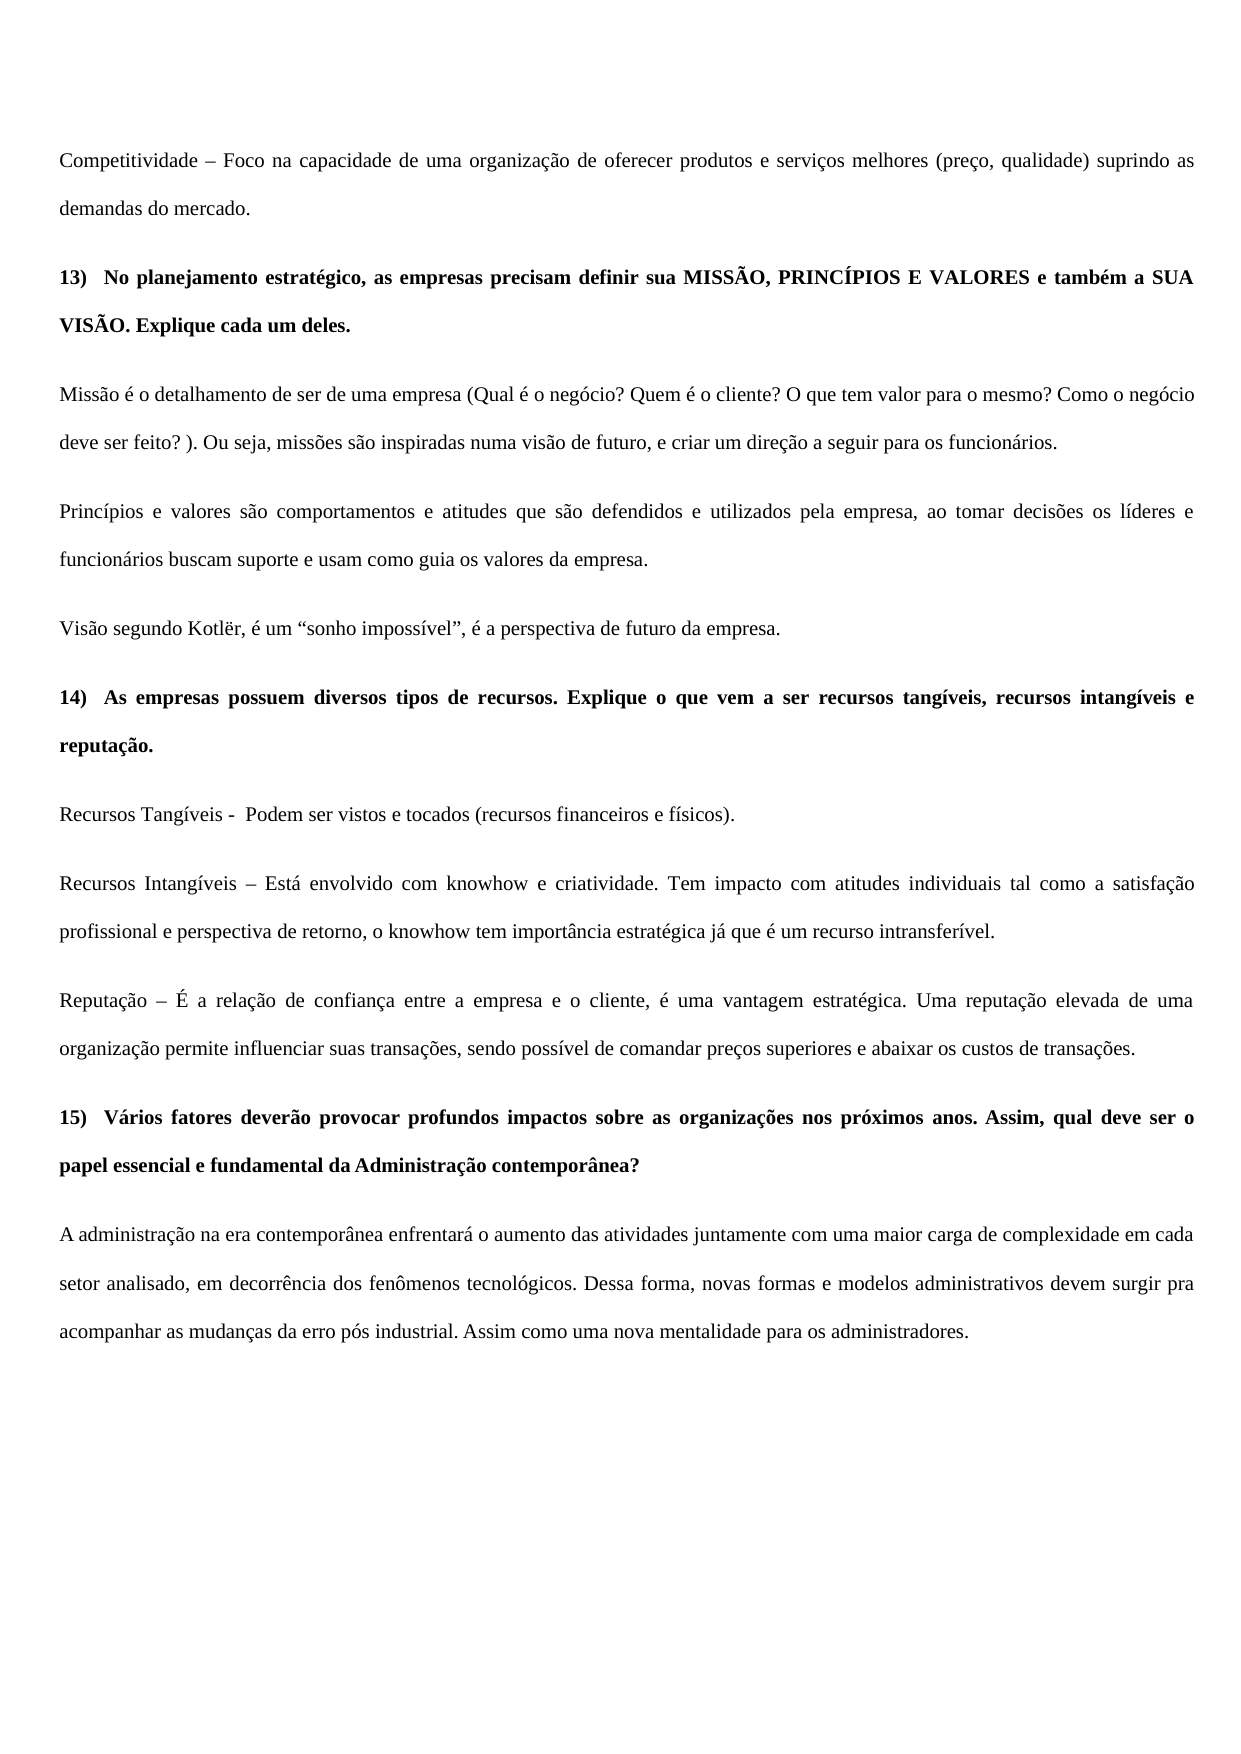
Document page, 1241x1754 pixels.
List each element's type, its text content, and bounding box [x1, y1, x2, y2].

list As empresas possuem diversos tipos de recursos. Explique o que vem a ser recursos tangíveis, recursos intangíveis e reputação. [59, 685, 1196, 757]
list Princípios e valores são comportamentos e atitudes que são defendidos e utilizados pela empresa, ao tomar decisões os líderes e funcionários buscam suporte e usam como guia os valores da empresa. [59, 499, 1196, 571]
list No planejamento estratégico, as empresas precisam definir sua MISSÃO, PRINCÍPIOS E VALORES e também a SUA VISÃO. Explique cada um deles. [59, 265, 1196, 337]
text Recursos Intangíveis – Está envolvido com knowhow e criatividade. Tem impacto com atitudes individuais tal como a satisfação profissional e perspectiva de retorno, o knowhow tem importância estratégica já que é um recurso intransferível. [59, 871, 1196, 943]
list Reputação – É a relação de confiança entre a empresa e o cliente, é uma vantagem estratégica. Uma reputação elevada de uma organização permite influenciar suas transações, sendo possível de comandar preços superiores e abaixar os custos de transações. [59, 988, 1196, 1060]
list Missão é o detalhamento de ser de uma empresa (Qual é o negócio? Quem é o cliente? O que tem valor para o mesmo? Como o negócio deve ser feito? ). Ou seja, missões são inspiradas numa visão de futuro, e criar um direção a seguir para os funcionários. [59, 382, 1196, 454]
list Visão segundo Kotlër, é um “sonho impossível”, é a perspectiva de futuro da empresa. [59, 616, 1196, 640]
list Vários fatores deverão provocar profundos impactos sobre as organizações nos próximos anos. Assim, qual deve ser o papel essencial e fundamental da Administração contemporânea? [59, 1105, 1196, 1177]
text Recursos Tangíveis - Podem ser vistos e tocados (recursos financeiros e físicos). [59, 802, 1196, 826]
list A administração na era contemporânea enfrentará o aumento das atividades juntamente com uma maior carga de complexidade em cada setor analisado, em decorrência dos fenômenos tecnológicos. Dessa forma, novas formas e modelos administrativos devem surgir pra acompanhar as mudanças da erro pós industrial. Assim como uma nova mentalidade para os administradores. [59, 1222, 1196, 1343]
list Competitividade – Foco na capacidade de uma organização de oferecer produtos e serviços melhores (preço, qualidade) suprindo as demandas do mercado. [59, 148, 1196, 220]
